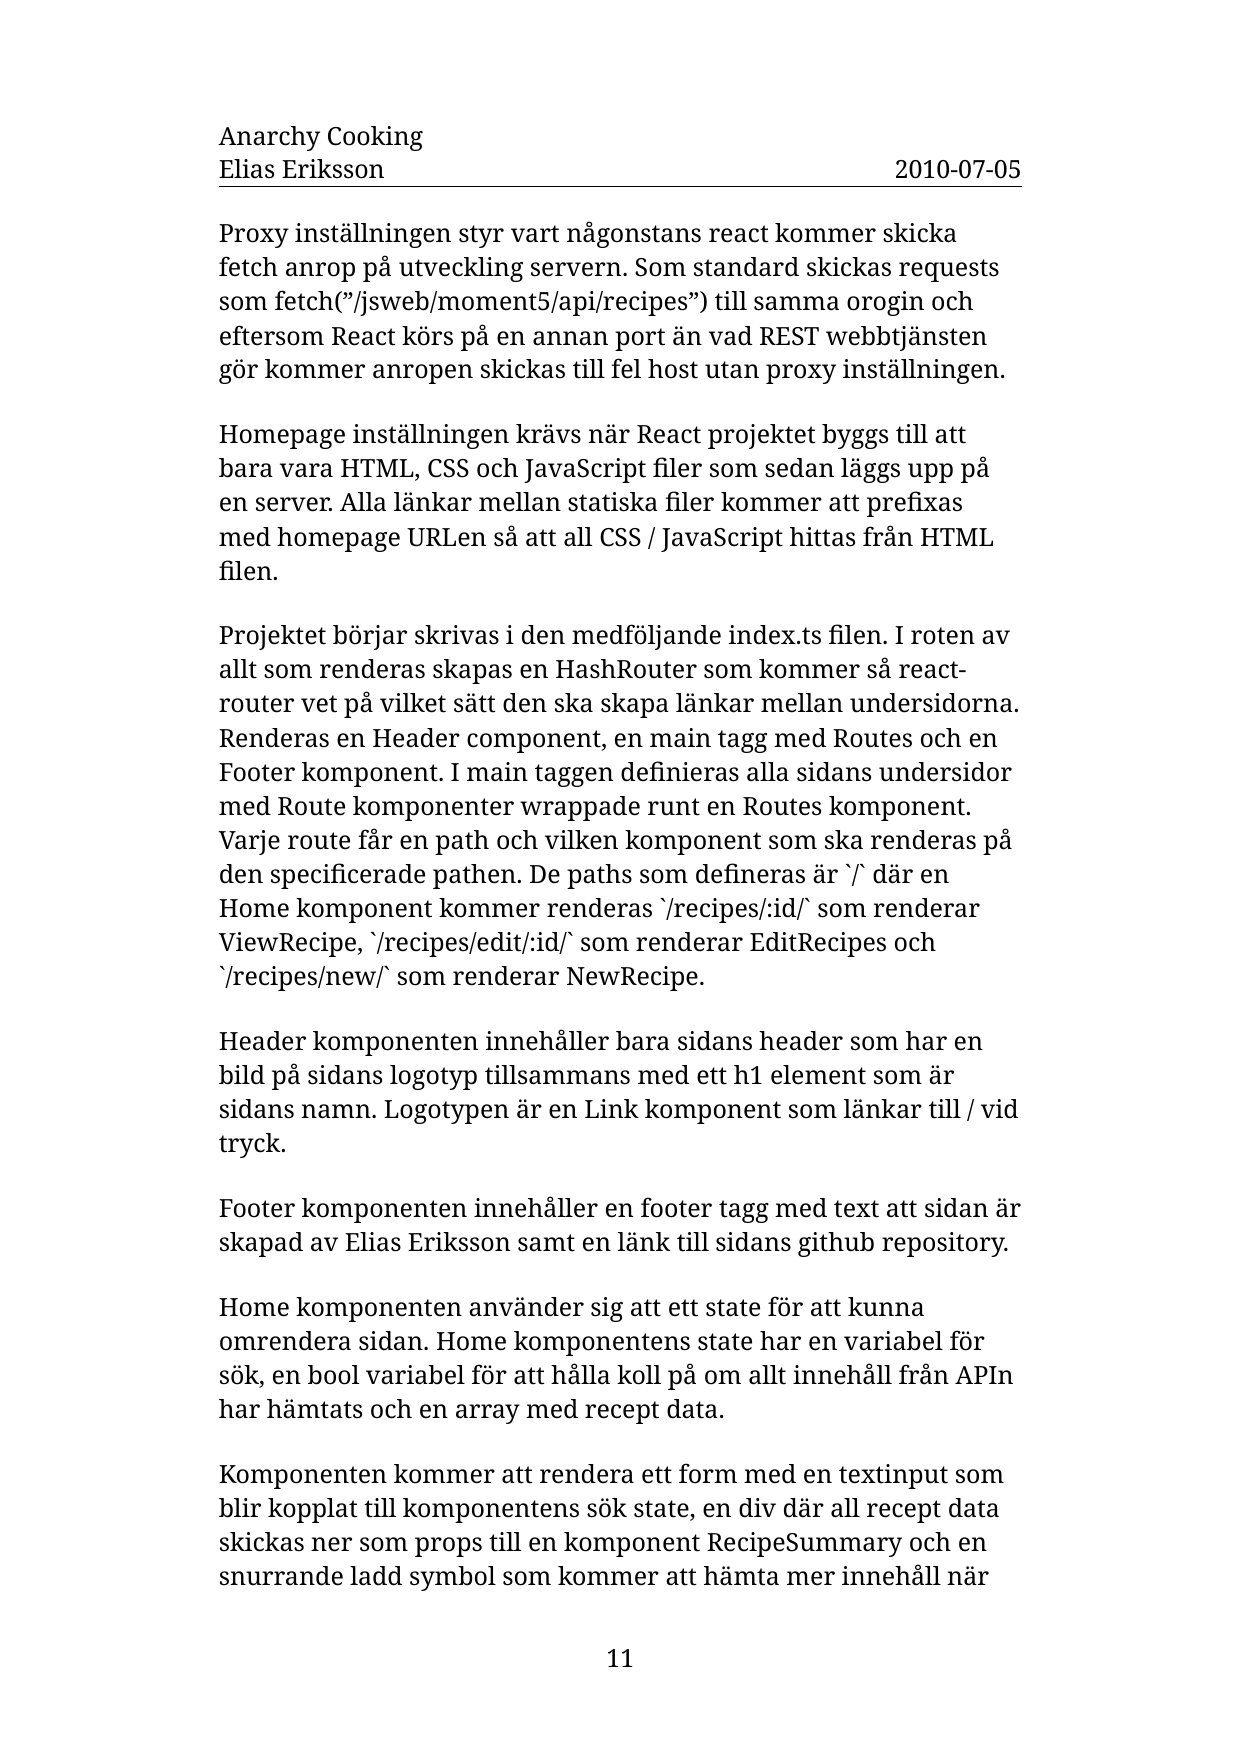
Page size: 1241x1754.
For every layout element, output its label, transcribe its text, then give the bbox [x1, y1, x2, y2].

text Proxy inställningen styr vart någonstans react kommer skicka fetch anrop på utveckling servern. Som standard skickas requests som fetch(”/jsweb/moment5/api/recipes”) till samma orogin och eftersom React körs på en annan port än vad REST webbtjänsten gör kommer anropen skickas till fel host utan proxy inställningen. [218, 216, 1022, 386]
text Projektet börjar skrivas i den medföljande index.ts filen. I roten av allt som renderas skapas en HashRouter som kommer så react-router vet på vilket sätt den ska skapa länkar mellan undersidorna. Renderas en Header component, en main tagg med Routes och en Footer komponent. I main taggen definieras alla sidans undersidor med Route komponenter wrappade runt en Routes komponent. Varje route får en path och vilken komponent som ska renderas på den specificerade pathen. De paths som defineras är `/` där en Home komponent kommer renderas `/recipes/:id/` som renderar ViewRecipe, `/recipes/edit/:id/` som renderar EditRecipes och `/recipes/new/` som renderar NewRecipe. [218, 618, 1022, 993]
text Home komponenten använder sig att ett state för att kunna omrendera sidan. Home komponentens state har en variabel för sök, en bool variabel för att hålla koll på om allt innehåll från APIn har hämtats och en array med recept data. [218, 1289, 1022, 1426]
text Footer komponenten innehåller en footer tagg med text att sidan är skapad av Elias Eriksson samt en länk till sidans github repository. [218, 1190, 1022, 1258]
text Komponenten kommer att rendera ett form med en textinput som blir kopplat till komponentens sök state, en div där all recept data skickas ner som props till en komponent RecipeSummary och en snurrande ladd symbol som kommer att hämta mer innehåll när [218, 1456, 1022, 1592]
text Homepage inställningen krävs när React projektet byggs till att bara vara HTML, CSS och JavaScript filer som sedan läggs upp på en server. Alla länkar mellan statiska filer kommer att prefixas med homepage URLen så att all CSS / JavaScript hittas från HTML filen. [218, 417, 1022, 587]
text Header komponenten innehåller bara sidans header som har en bild på sidans logotyp tillsammans med ett h1 element som är sidans namn. Logotypen är en Link komponent som länkar till / vid tryck. [218, 1023, 1022, 1160]
